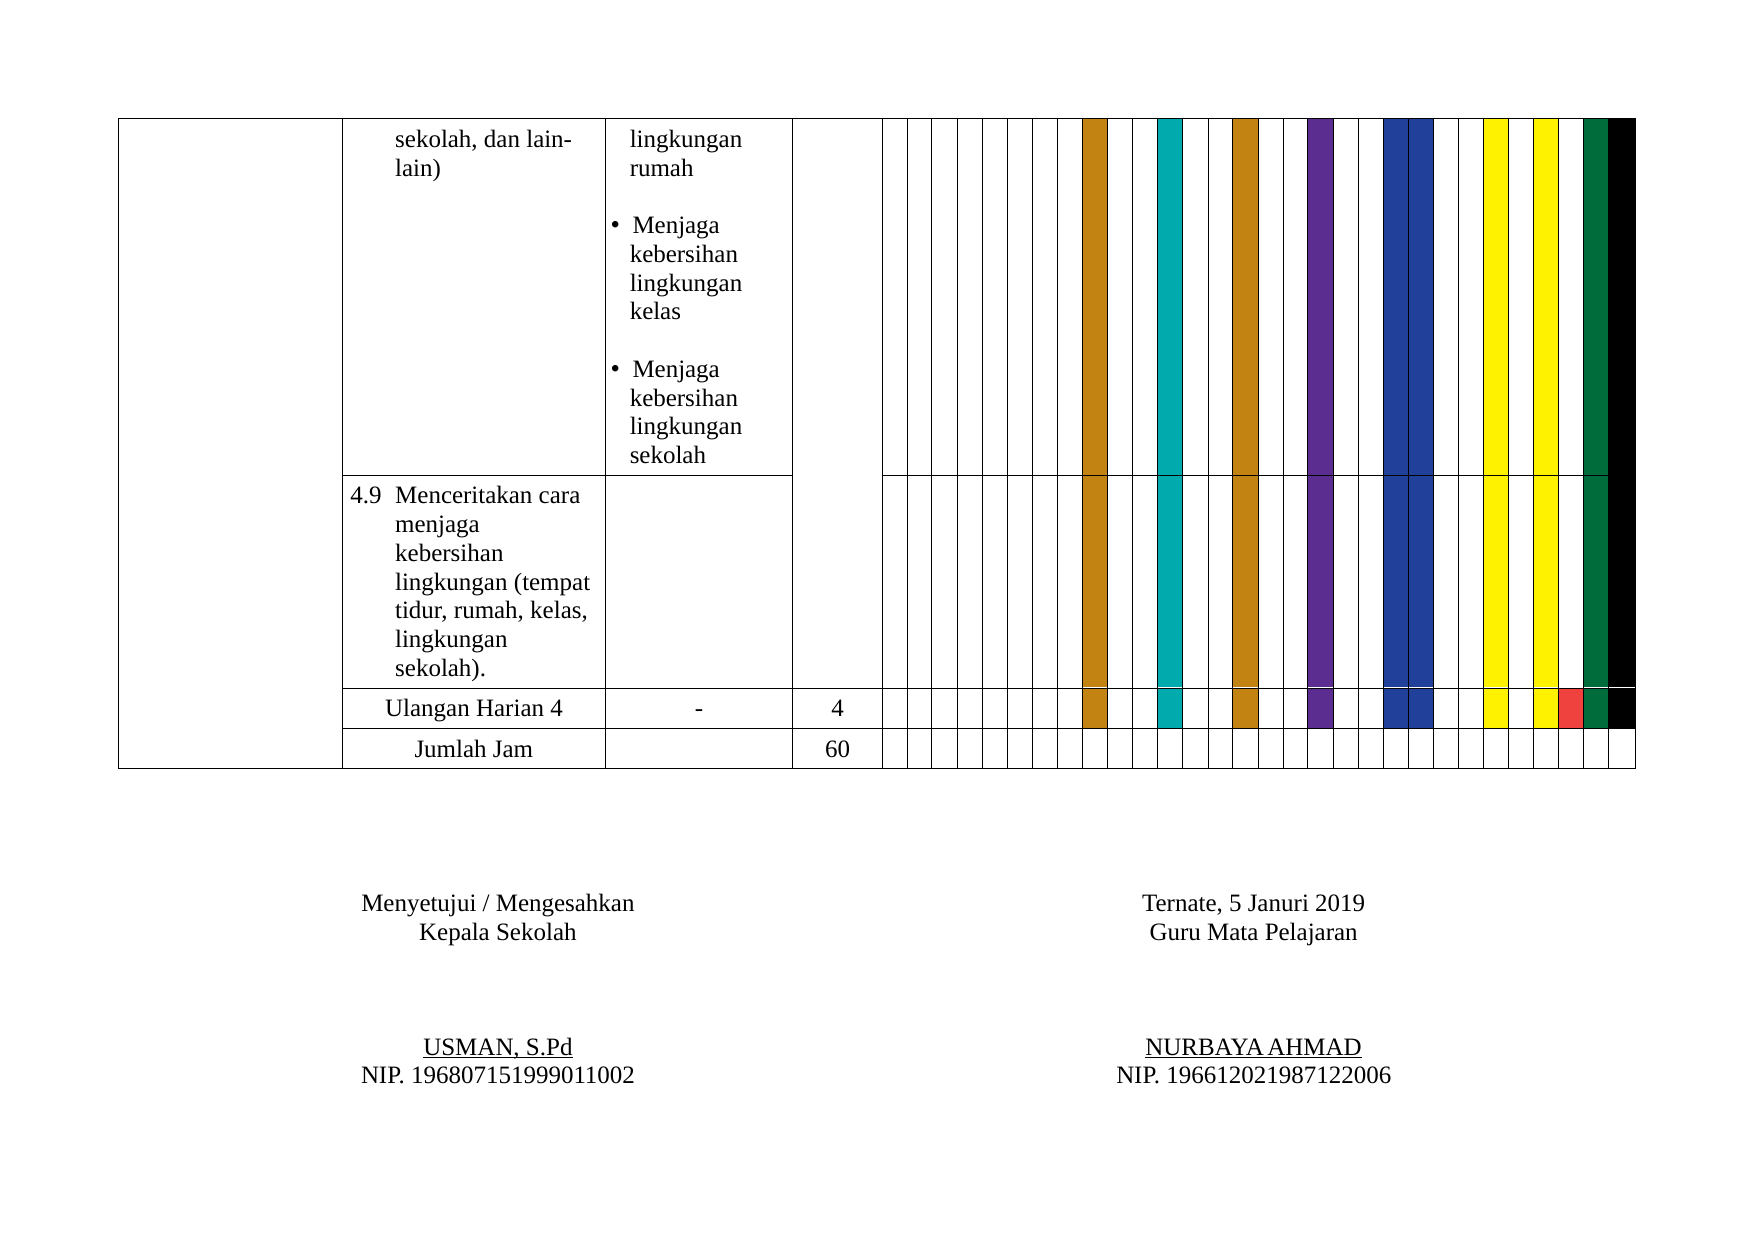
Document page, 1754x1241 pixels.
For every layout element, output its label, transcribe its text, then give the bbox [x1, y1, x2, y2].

table_cell [958, 119, 982, 475]
table_cell [1133, 476, 1157, 687]
table_cell [119, 119, 146, 768]
table_cell [1083, 689, 1107, 728]
table_cell [958, 476, 982, 687]
table_cell [1609, 689, 1635, 728]
table_cell [1484, 689, 1508, 728]
table_cell [1559, 119, 1583, 475]
table_cell [1033, 476, 1057, 687]
table_cell [1459, 119, 1483, 475]
table_cell [1183, 119, 1208, 475]
table_cell [1233, 119, 1258, 475]
table_header Menyetujui / Mengesahkan Kepala Sekolah USMAN, S.Pd NIP. 196807151999011002 [120, 888, 876, 1089]
table_cell Menceritakan cara menjaga kebersihan lingkungan (tempat tidur, rumah, kelas, lingkungan sekolah). [389, 476, 605, 687]
table_cell [1609, 476, 1635, 687]
table_cell [1509, 729, 1533, 768]
table_cell [1584, 729, 1608, 768]
table_cell [1459, 729, 1483, 768]
table_cell [1434, 689, 1458, 728]
table_cell [1308, 689, 1333, 728]
table_cell [1209, 476, 1232, 687]
table_cell [883, 729, 907, 768]
table_cell [1534, 476, 1558, 687]
table_cell [1033, 729, 1057, 768]
table_cell [1133, 119, 1157, 475]
table_cell [1459, 689, 1483, 728]
table_cell [1108, 119, 1132, 475]
table_cell [1259, 119, 1283, 475]
table_cell [1209, 119, 1232, 475]
table_cell [1334, 119, 1358, 475]
table_header Ternate, 5 Januri 2019 Guru Mata Pelajaran NURBAYA AHMAD NIP. 196612021987122006 [876, 888, 1631, 1089]
table_cell [983, 729, 1007, 768]
table_cell [1259, 689, 1283, 728]
table_cell 4 [793, 689, 882, 728]
table_cell [1133, 729, 1157, 768]
table_cell lingkungan rumah Menjaga kebersihan lingkungan kelas Menjaga kebersihan lingkungan sekolah [606, 119, 792, 475]
table_cell [1384, 689, 1408, 728]
table_cell [1008, 729, 1032, 768]
table_cell [1284, 689, 1307, 728]
table_cell [1284, 476, 1307, 687]
table_cell [1108, 476, 1132, 687]
table_cell 4.9 [343, 476, 389, 687]
table_cell [1058, 476, 1082, 687]
table_cell [1233, 729, 1258, 768]
table_cell [1384, 729, 1408, 768]
table_cell [932, 729, 957, 768]
table_cell [1308, 476, 1333, 687]
table_cell - [606, 689, 792, 728]
table_cell [932, 689, 957, 728]
table_cell [1058, 729, 1082, 768]
table_cell [1108, 729, 1132, 768]
table_cell [146, 119, 342, 768]
table_cell [1534, 119, 1558, 475]
table_cell [1434, 119, 1458, 475]
table_cell [1609, 729, 1635, 768]
table_cell [883, 119, 907, 475]
table_cell [1183, 689, 1208, 728]
table_cell [606, 476, 792, 687]
table_cell [1509, 119, 1533, 475]
table_cell [1008, 119, 1032, 475]
table_cell [958, 689, 982, 728]
table_cell [1108, 689, 1132, 728]
table_cell [1133, 689, 1157, 728]
table_cell [1308, 729, 1333, 768]
table_cell [1158, 729, 1182, 768]
table_cell [343, 119, 389, 475]
table_cell [1083, 119, 1107, 475]
table_cell [883, 689, 907, 728]
table_cell [1209, 689, 1232, 728]
table_cell [606, 729, 792, 768]
table_cell sekolah, dan lain-lain) [389, 119, 605, 475]
table_cell [1233, 689, 1258, 728]
table_cell [1409, 729, 1433, 768]
table_cell [908, 476, 931, 687]
table_cell [958, 729, 982, 768]
table_cell [983, 119, 1007, 475]
table_cell [1359, 729, 1383, 768]
table_cell Jumlah Jam [343, 729, 605, 768]
table_cell [793, 119, 882, 687]
table_cell [1284, 729, 1307, 768]
table_cell [1334, 729, 1358, 768]
table_cell [1559, 689, 1583, 728]
table_cell [1058, 689, 1082, 728]
table_cell [1308, 119, 1333, 475]
table_cell [1083, 476, 1107, 687]
table_cell [908, 119, 931, 475]
table_cell [1384, 119, 1408, 475]
table_cell [1584, 119, 1608, 475]
table_cell [932, 119, 957, 475]
table_cell [1008, 689, 1032, 728]
table_cell [1584, 689, 1608, 728]
table_cell [1183, 476, 1208, 687]
table_cell [1559, 476, 1583, 687]
table_cell [1359, 119, 1383, 475]
table_cell [1334, 476, 1358, 687]
table_cell [1259, 729, 1283, 768]
table_cell [1484, 729, 1508, 768]
table_cell [1033, 689, 1057, 728]
table_cell [1409, 689, 1433, 728]
table_cell [1158, 476, 1182, 687]
table_cell [1509, 476, 1533, 687]
table_cell [908, 729, 931, 768]
table_cell [1058, 119, 1082, 475]
table_cell [1509, 689, 1533, 728]
table_cell [1434, 729, 1458, 768]
table_cell [1083, 729, 1107, 768]
table_cell [1284, 119, 1307, 475]
table_cell [883, 476, 907, 687]
table_cell [1033, 119, 1057, 475]
table_cell [1183, 729, 1208, 768]
table_cell [1409, 476, 1433, 687]
table_cell [1259, 476, 1283, 687]
table_cell [1158, 119, 1182, 475]
table_cell [1584, 476, 1608, 687]
table_cell [983, 476, 1007, 687]
table_cell [1484, 476, 1508, 687]
table_cell [983, 689, 1007, 728]
table_cell [1359, 476, 1383, 687]
table_cell 60 [793, 729, 882, 768]
table_cell [1209, 729, 1232, 768]
table_cell [1534, 689, 1558, 728]
table_cell [1384, 476, 1408, 687]
table_cell [1158, 689, 1182, 728]
table_cell [908, 689, 931, 728]
table_cell [1008, 476, 1032, 687]
table_cell [1434, 476, 1458, 687]
table_cell [1534, 729, 1558, 768]
table_cell [1484, 119, 1508, 475]
table_cell [932, 476, 957, 687]
table_cell [1233, 476, 1258, 687]
table_cell [1409, 119, 1433, 475]
table_cell [1609, 119, 1635, 475]
table_cell [1334, 689, 1358, 728]
table_cell Ulangan Harian 4 [343, 689, 605, 728]
table_cell [1559, 729, 1583, 768]
table_cell [1359, 689, 1383, 728]
table_cell [1459, 476, 1483, 687]
